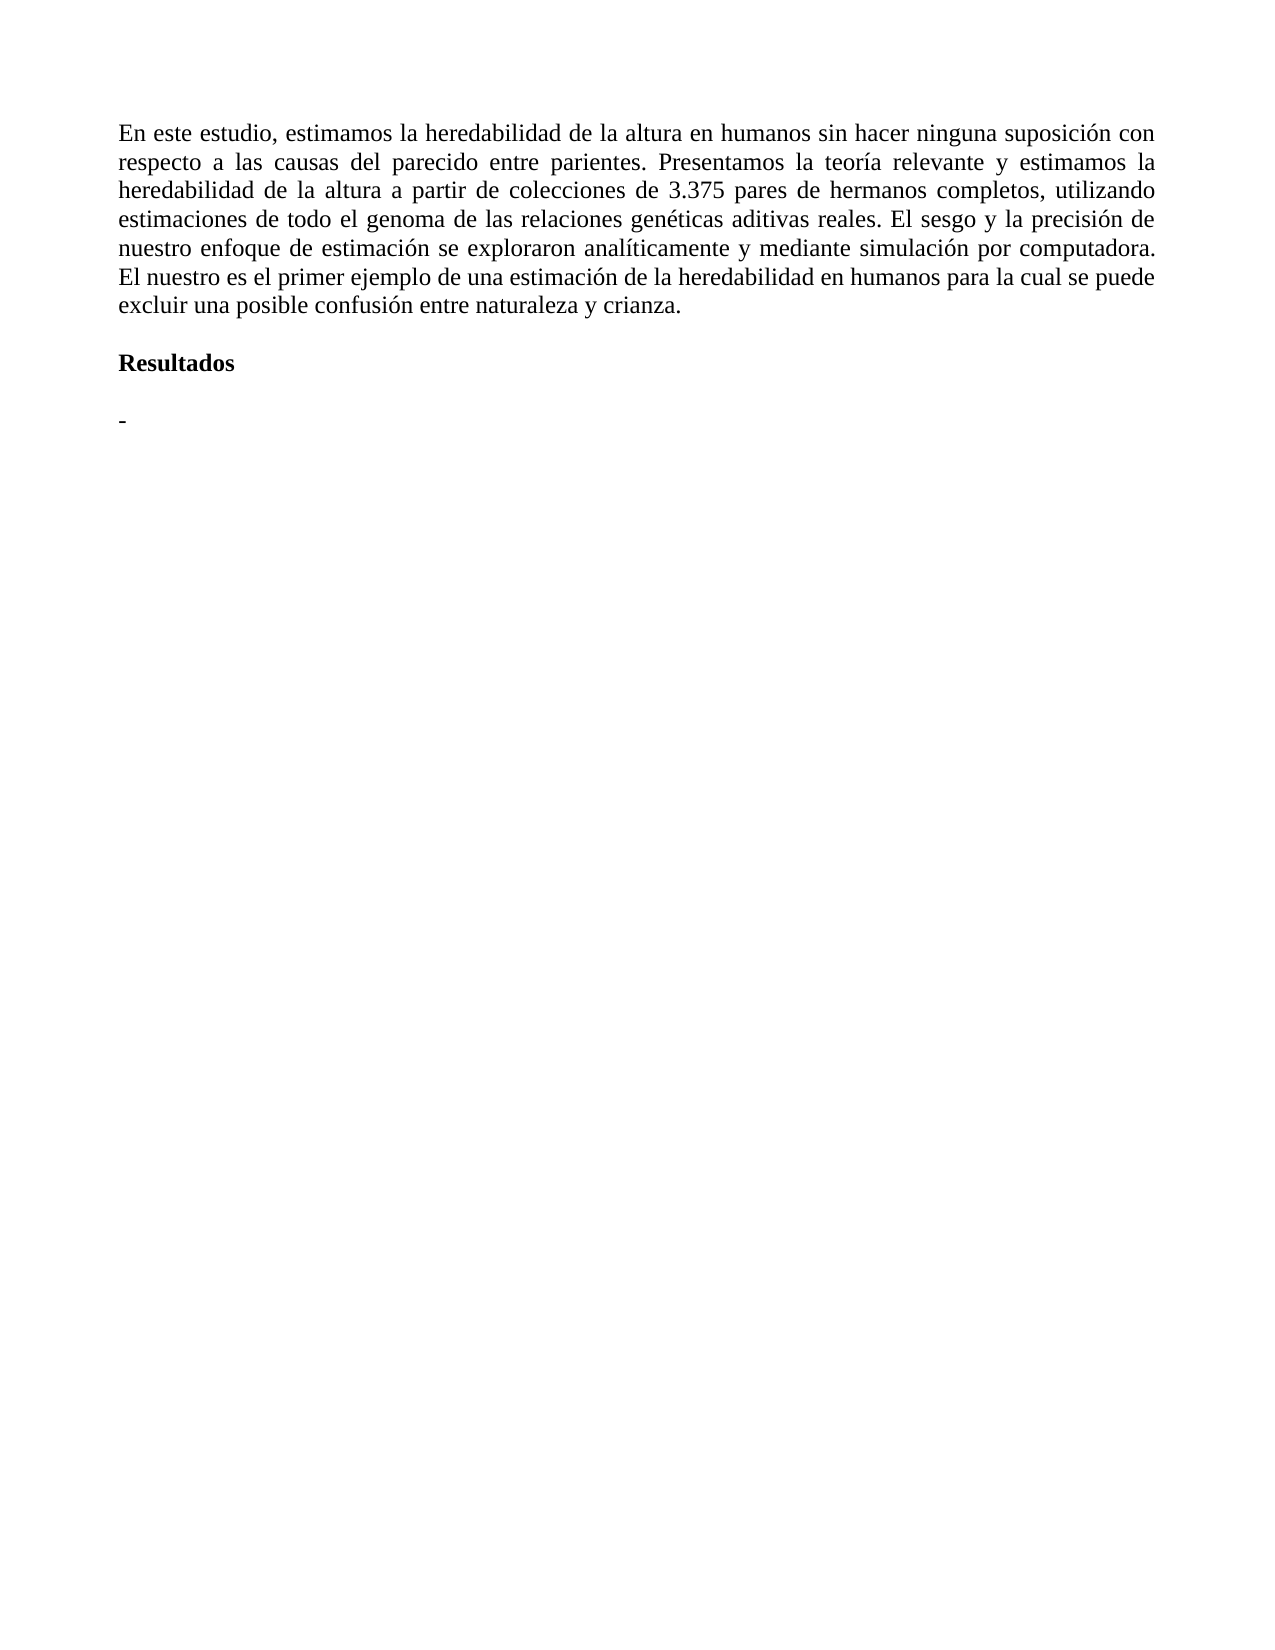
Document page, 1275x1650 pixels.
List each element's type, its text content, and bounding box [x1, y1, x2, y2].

text - [118, 406, 1157, 434]
text En este estudio, estimamos la heredabilidad de la altura en humanos sin hacer ninguna suposición con respecto a las causas del parecido entre parientes. Presentamos la teoría relevante y estimamos la heredabilidad de la altura a partir de colecciones de 3.375 pares de hermanos completos, utilizando estimaciones de todo el genoma de las relaciones genéticas aditivas reales. El sesgo y la precisión de nuestro enfoque de estimación se exploraron analíticamente y mediante simulación por computadora. El nuestro es el primer ejemplo de una estimación de la heredabilidad en humanos para la cual se puede excluir una posible confusión entre naturaleza y crianza. [118, 118, 1157, 319]
text Resultados [118, 348, 1157, 377]
